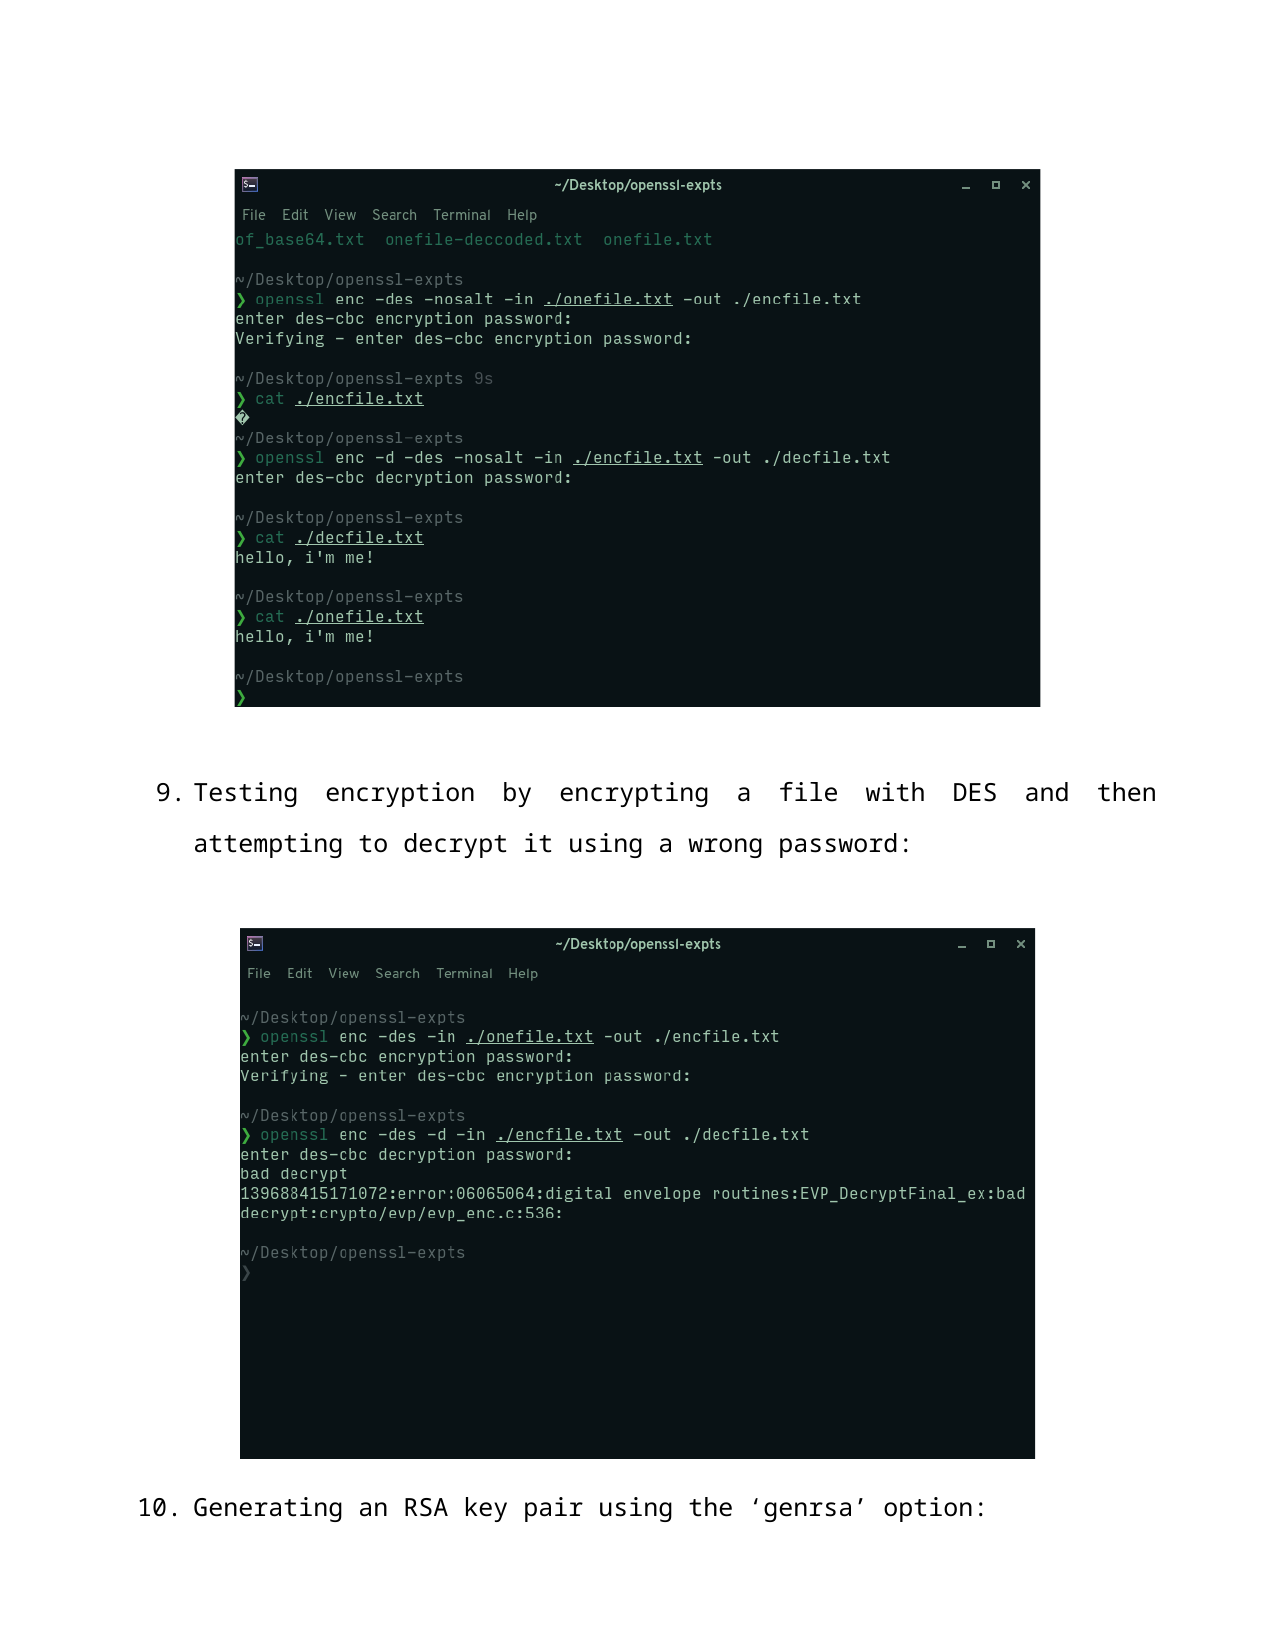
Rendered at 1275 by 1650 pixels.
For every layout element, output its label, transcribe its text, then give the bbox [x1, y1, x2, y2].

picture [240, 928, 1036, 1459]
list Testing encryption by encrypting a file with DES and then attempting to decrypt it using a wrong password: [156, 775, 1157, 860]
picture [234, 169, 1041, 707]
list Generating an RSA key pair using the ‘genrsa’ option: [137, 1489, 1157, 1524]
